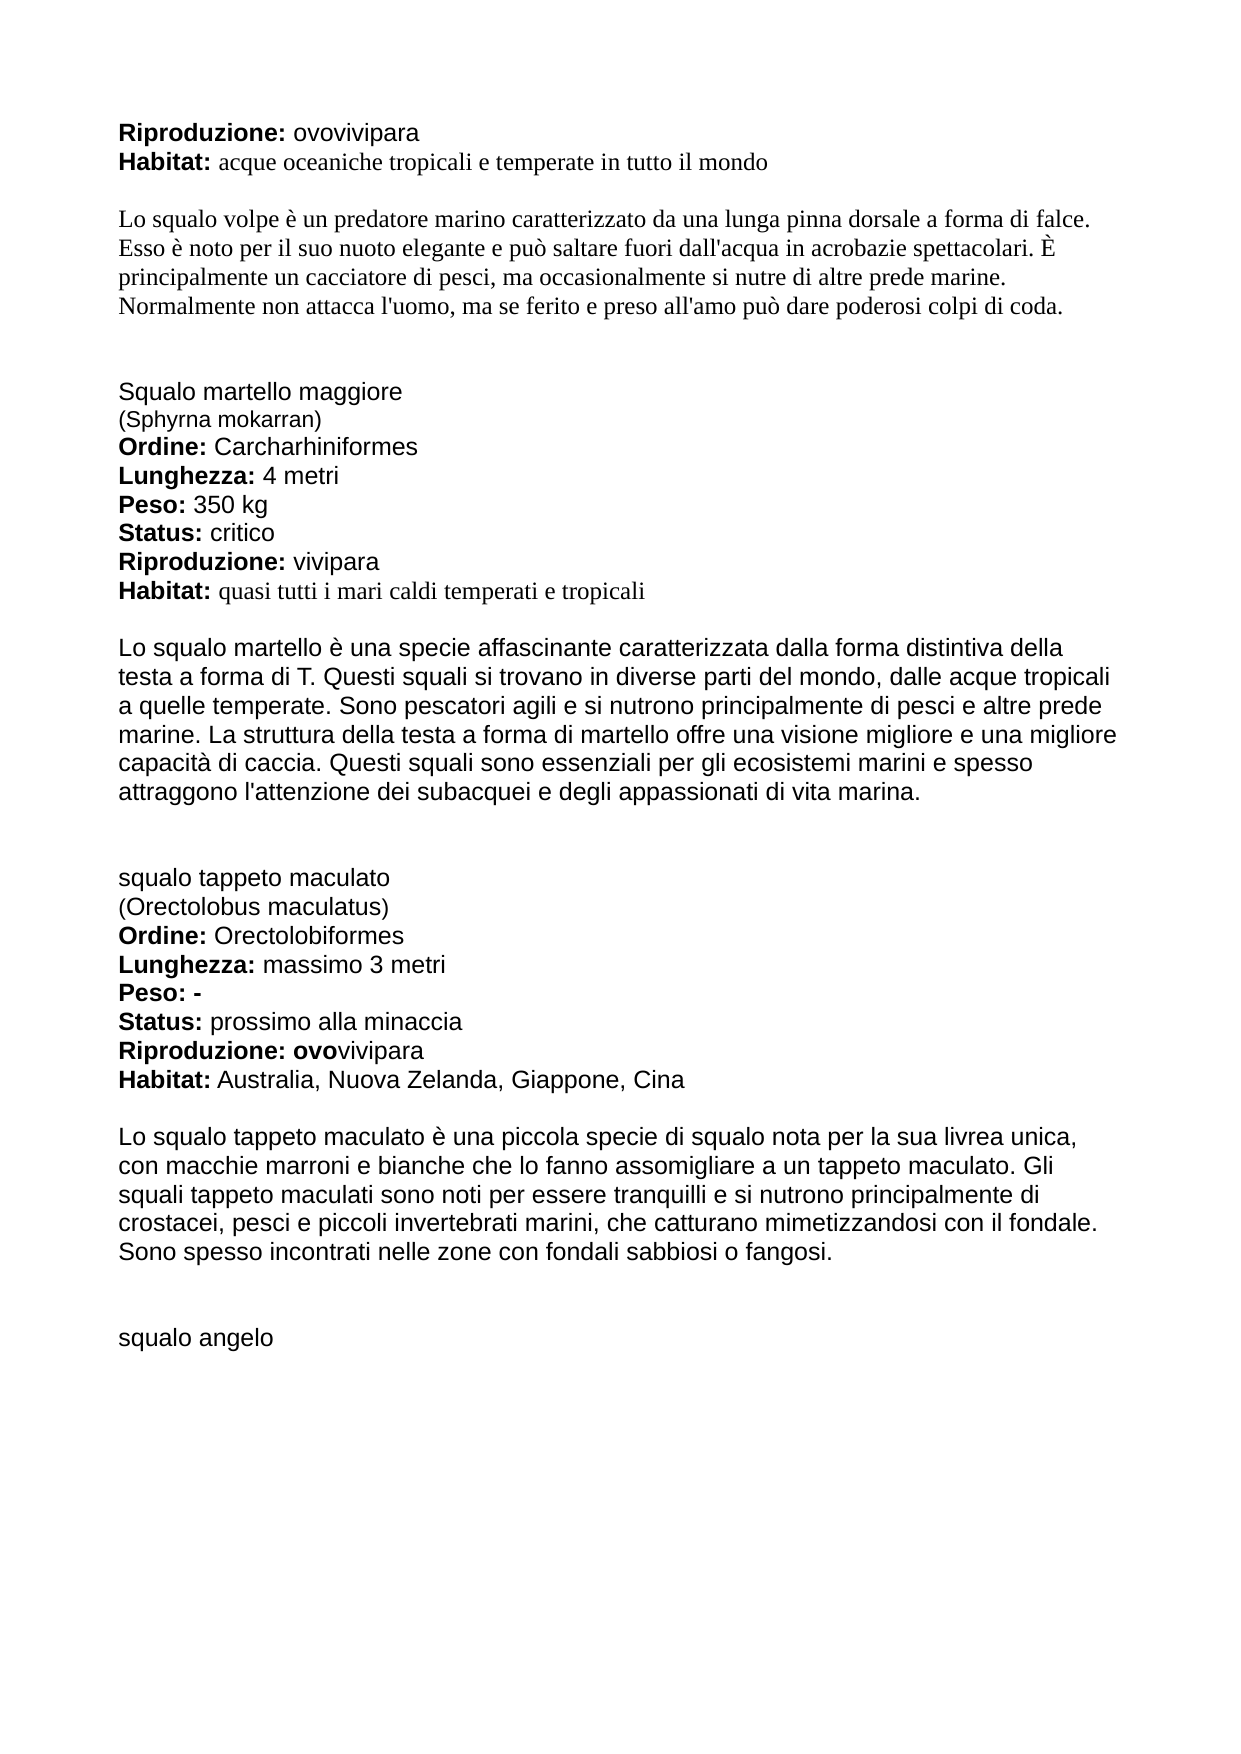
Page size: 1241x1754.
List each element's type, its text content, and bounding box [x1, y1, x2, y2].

text (Sphyrna mokarran) [118, 406, 1122, 432]
text Habitat: quasi tutti i mari caldi temperati e tropicali [118, 576, 1122, 605]
text Habitat: Australia, Nuova Zelanda, Giappone, Cina [118, 1065, 1122, 1093]
text Lunghezza: massimo 3 metri [118, 950, 1122, 978]
text Ordine: Orectolobiformes [118, 921, 1122, 950]
text (Orectolobus maculatus) [118, 892, 1122, 921]
text squalo angelo [118, 1323, 1122, 1352]
text Lo squalo martello è una specie affascinante caratterizzata dalla forma distintiva della testa a forma di T. Questi squali si trovano in diverse parti del mondo, dalle acque tropicali a quelle temperate. Sono pescatori agili e si nutrono principalmente di pesci e altre prede marine. La struttura della testa a forma di martello offre una visione migliore e una migliore capacità di caccia. Questi squali sono essenziali per gli ecosistemi marini e spesso attraggono l'attenzione dei subacquei e degli appassionati di vita marina. [118, 633, 1122, 806]
text Ordine: Carcharhiniformes [118, 432, 1122, 461]
text Riproduzione: ovovivipara [118, 118, 1122, 147]
text Status: critico [118, 518, 1122, 547]
text Squalo martello maggiore [118, 377, 1122, 406]
text Riproduzione: vivipara [118, 547, 1122, 576]
text Lo squalo tappeto maculato è una piccola specie di squalo nota per la sua livrea unica, con macchie marroni e bianche che lo fanno assomigliare a un tappeto maculato. Gli squali tappeto maculati sono noti per essere tranquilli e si nutrono principalmente di crostacei, pesci e piccoli invertebrati marini, che catturano mimetizzandosi con il fondale. Sono spesso incontrati nelle zone con fondali sabbiosi o fangosi. [118, 1122, 1122, 1266]
text Lo squalo volpe è un predatore marino caratterizzato da una lunga pinna dorsale a forma di falce. Esso è noto per il suo nuoto elegante e può saltare fuori dall'acqua in acrobazie spettacolari. È principalmente un cacciatore di pesci, ma occasionalmente si nutre di altre prede marine. Normalmente non attacca l'uomo, ma se ferito e preso all'amo può dare poderosi colpi di coda. [118, 204, 1122, 319]
text Peso: 350 kg [118, 489, 1122, 518]
text Riproduzione: ovovivipara [118, 1036, 1122, 1065]
text Peso: - [118, 978, 1122, 1007]
text Habitat: acque oceaniche tropicali e temperate in tutto il mondo [118, 147, 1122, 176]
text squalo tappeto maculato [118, 863, 1122, 892]
text Lunghezza: 4 metri [118, 461, 1122, 489]
text Status: prossimo alla minaccia [118, 1007, 1122, 1036]
